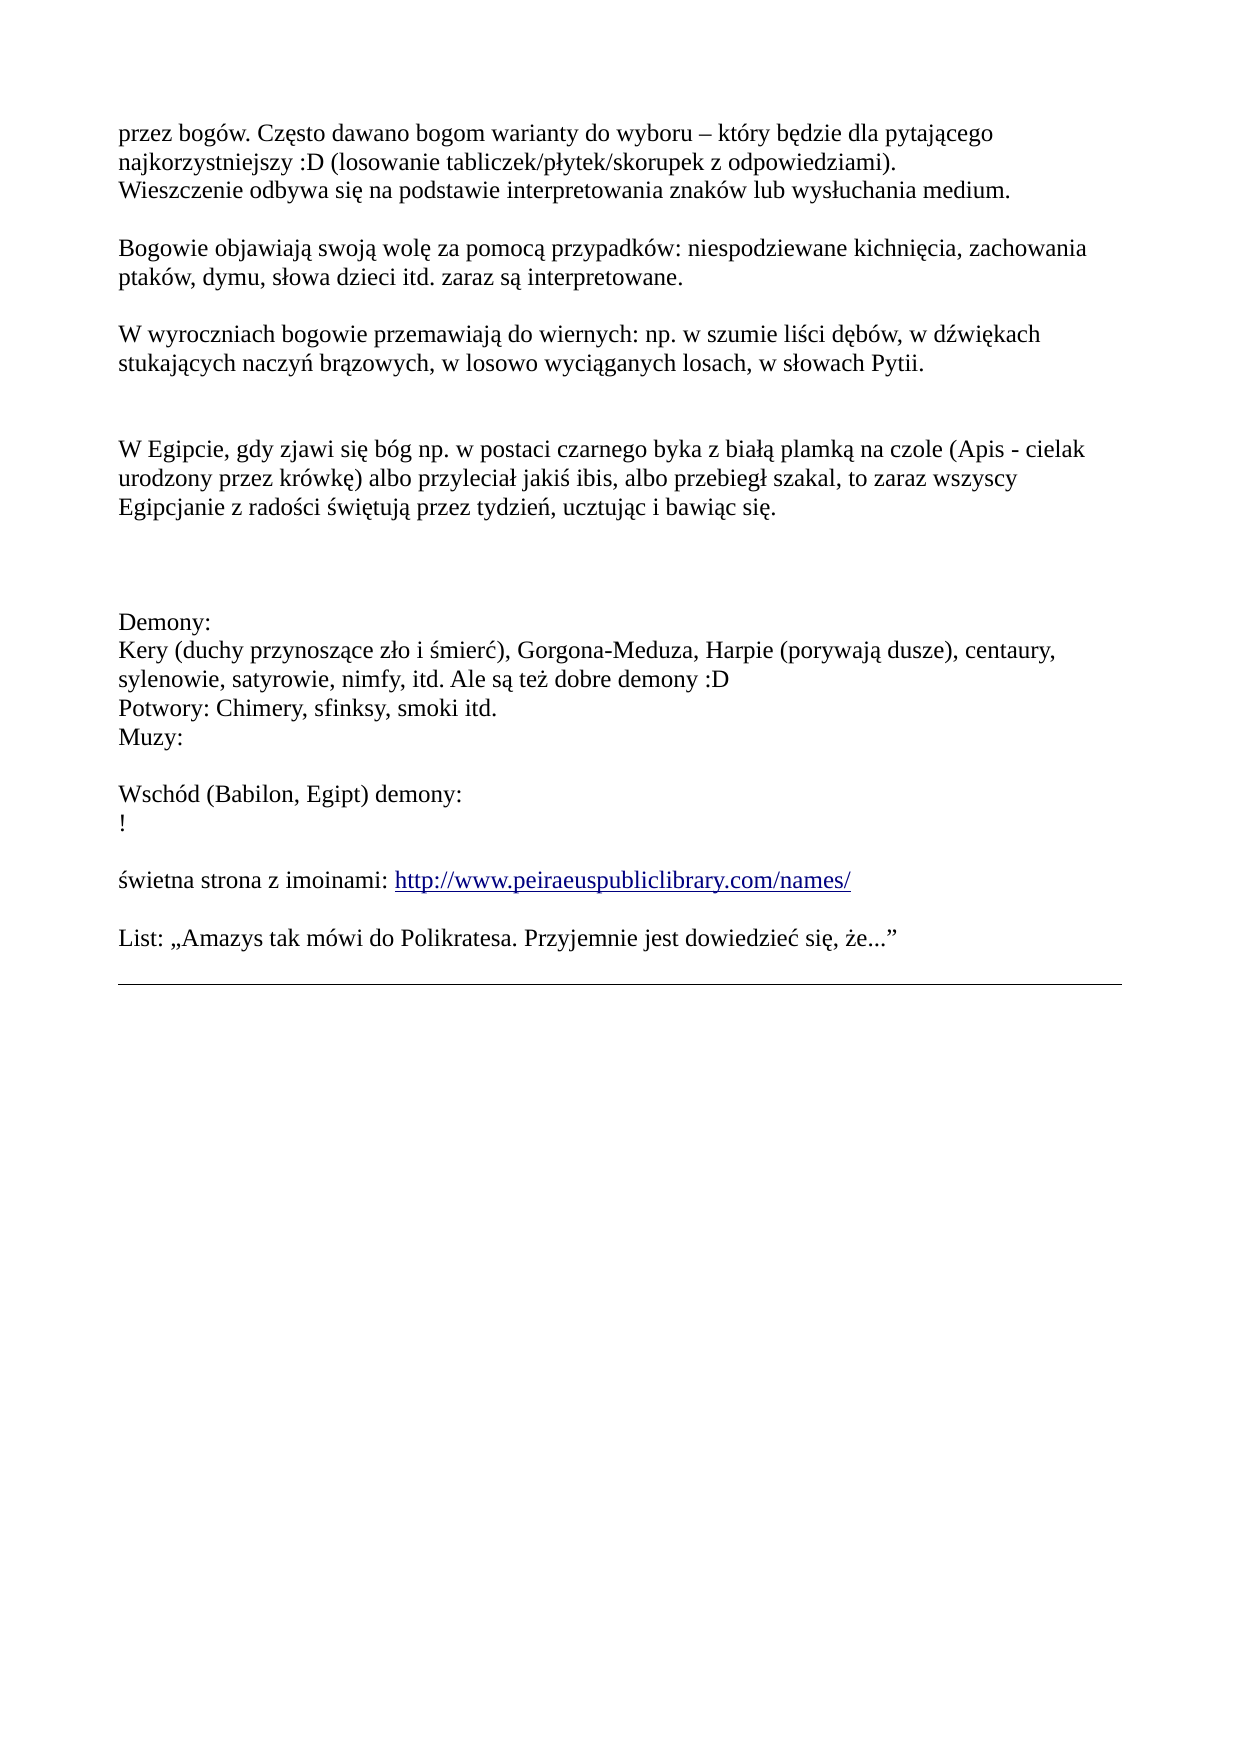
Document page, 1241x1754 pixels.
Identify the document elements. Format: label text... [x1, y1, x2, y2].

text Bogowie objawiają swoją wolę za pomocą przypadków: niespodziewane kichnięcia, zachowania ptaków, dymu, słowa dzieci itd. zaraz są interpretowane. [118, 233, 1122, 291]
text przez bogów. Często dawano bogom warianty do wyboru – który będzie dla pytającego najkorzystniejszy :D (losowanie tabliczek/płytek/skorupek z odpowiedziami). [118, 118, 1122, 176]
text świetna strona z imoinami: http://www.peiraeuspubliclibrary.com/names/ [118, 866, 1122, 894]
text Wieszczenie odbywa się na podstawie interpretowania znaków lub wysłuchania medium. [118, 176, 1122, 204]
text Muzy: [118, 722, 1122, 751]
text Demony: [118, 607, 1122, 636]
text List: „Amazys tak mówi do Polikratesa. Przyjemnie jest dowiedzieć się, że...” [118, 923, 1122, 952]
text ! [118, 808, 1122, 837]
text W Egipcie, gdy zjawi się bóg np. w postaci czarnego byka z białą plamką na czole (Apis - cielak urodzony przez krówkę) albo przyleciał jakiś ibis, albo przebiegł szakal, to zaraz wszyscy Egipcjanie z radości świętują przez tydzień, ucztując i bawiąc się. [118, 434, 1122, 521]
text Potwory: Chimery, sfinksy, smoki itd. [118, 693, 1122, 722]
text Wschód (Babilon, Egipt) demony: [118, 779, 1122, 808]
text W wyroczniach bogowie przemawiają do wiernych: np. w szumie liści dębów, w dźwiękach stukających naczyń brązowych, w losowo wyciąganych losach, w słowach Pytii. [118, 319, 1122, 377]
text Kery (duchy przynoszące zło i śmierć), Gorgona-Meduza, Harpie (porywają dusze), centaury, sylenowie, satyrowie, nimfy, itd. Ale są też dobre demony :D [118, 636, 1122, 693]
